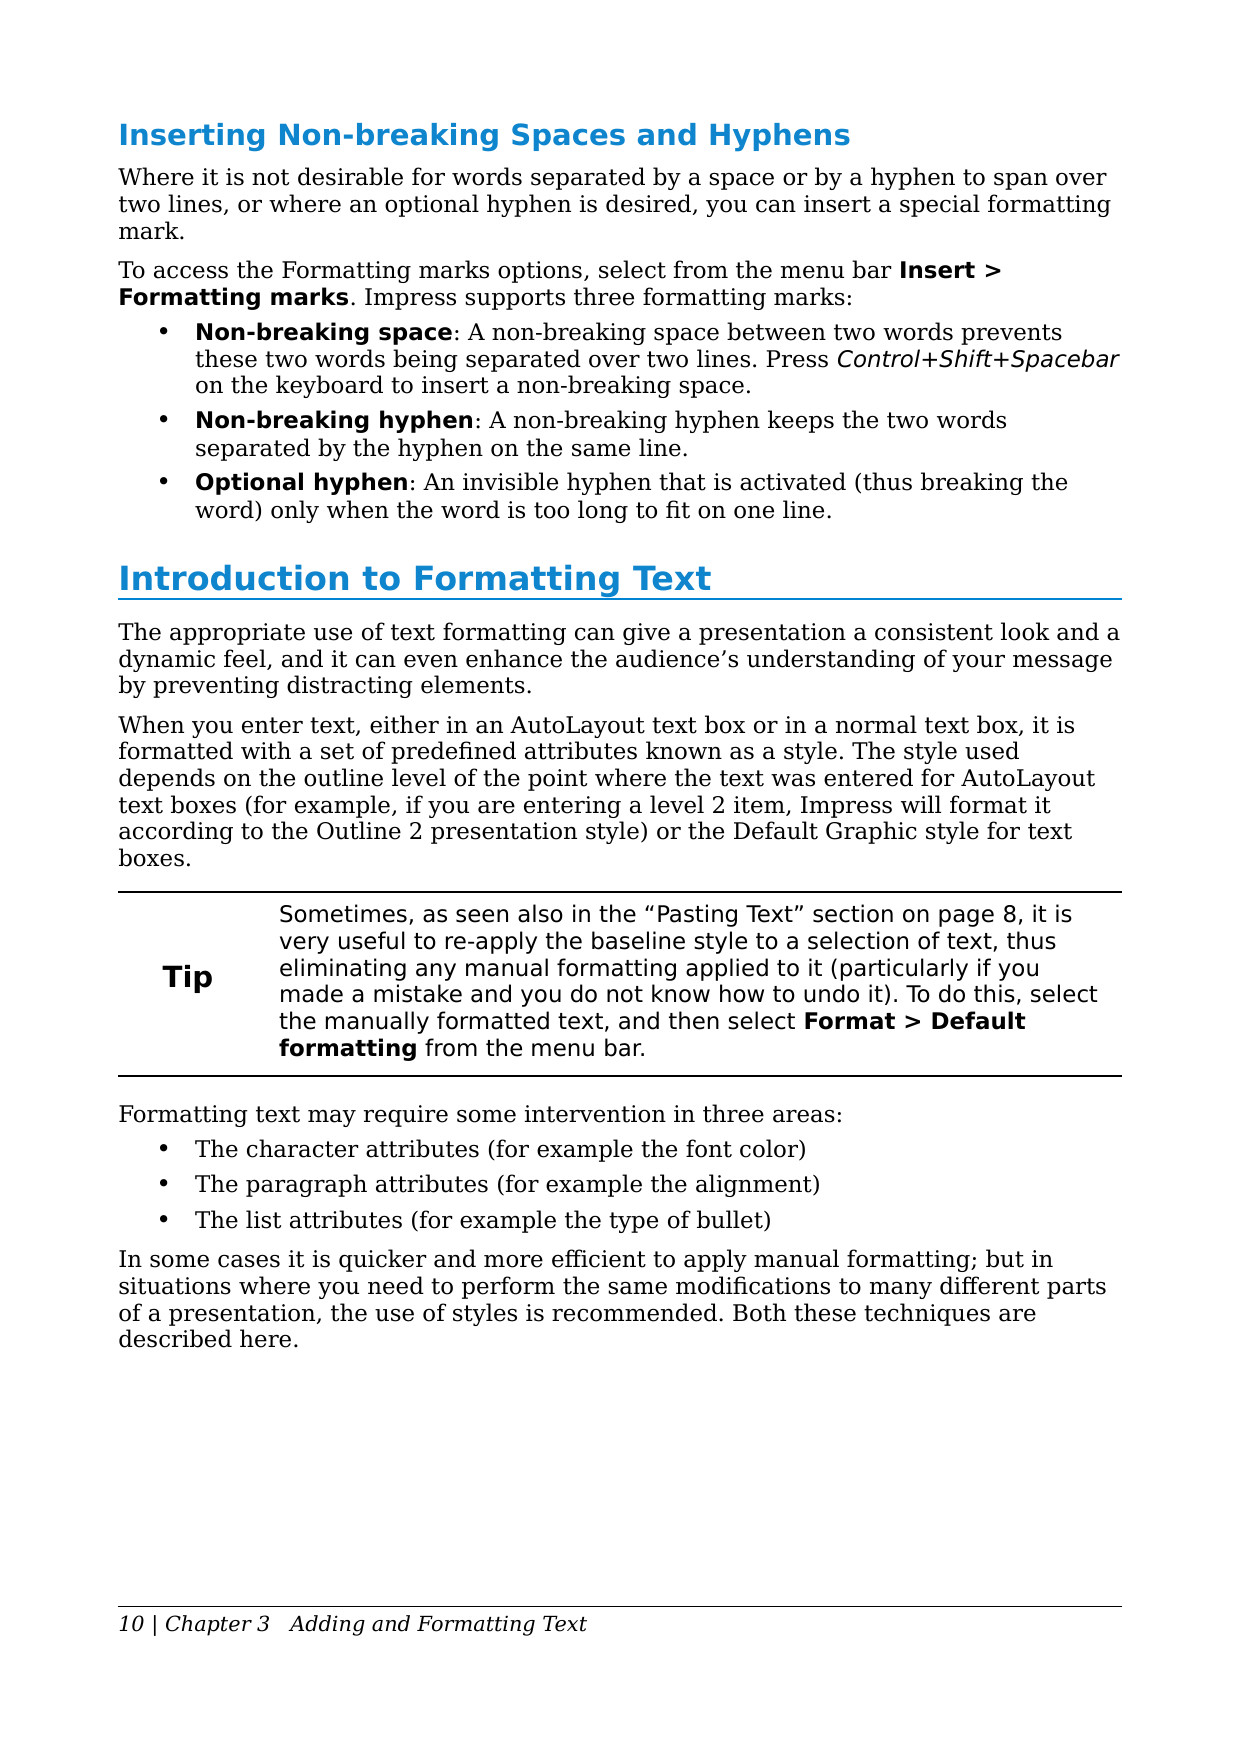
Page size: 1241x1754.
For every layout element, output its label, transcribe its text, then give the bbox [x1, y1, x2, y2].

text The appropriate use of text formatting can give a presentation a consistent look and a dynamic feel, and it can even enhance the audience’s understanding of your message by preventing distracting elements. [118, 619, 1122, 699]
text In some cases it is quicker and more efficient to apply manual formatting; but in situations where you need to perform the same modifications to many different parts of a presentation, the use of styles is recommended. Both these techniques are described here. [118, 1246, 1122, 1353]
list Formatting text may require some intervention in three areas: [118, 1101, 1122, 1127]
text Where it is not desirable for words separated by a space or by a hyphen to span over two lines, or where an optional hyphen is desired, you can insert a special formatting mark. [118, 164, 1122, 244]
list Non-breaking hyphen: A non-breaking hyphen keeps the two words separated by the hyphen on the same line. [156, 406, 1122, 461]
list Optional hyphen: An invisible hyphen that is activated (thus breaking the word) only when the word is too long to fit on one line. [156, 468, 1122, 523]
list The character attributes (for example the font color) [156, 1134, 1122, 1163]
table_header Tip [118, 893, 257, 1074]
list The list attributes (for example the type of bullet) [156, 1205, 1122, 1234]
list To access the Formatting marks options, select from the menu bar Insert > Formatting marks. Impress supports three formatting marks: [118, 257, 1122, 310]
list The paragraph attributes (for example the alignment) [156, 1169, 1122, 1198]
list When you enter text, either in an AutoLayout text box or in a normal text box, it is formatted with a set of predefined attributes known as a style. The style used depends on the outline level of the point where the text was entered for AutoLayout text boxes (for example, if you are entering a level 2 item, Impress will format it according to the Outline 2 presentation style) or the Default Graphic style for text boxes. [118, 712, 1122, 872]
subtitle Introduction to Formatting Text [118, 559, 1122, 598]
subtitle Inserting Non-breaking Spaces and Hyphens [118, 118, 1122, 152]
list Non-breaking space: A non-breaking space between two words prevents these two words being separated over two lines. Press Control+Shift+Spacebar on the keyboard to insert a non-breaking space. [156, 317, 1122, 399]
table_header Sometimes, as seen also in the “Pasting Text” section on page 8, it is very useful to re-apply the baseline style to a selection of text, thus eliminating any manual formatting applied to it (particularly if you made a mistake and you do not know how to undo it). To do this, select the manually formatted text, and then select Format > Default formatting from the menu bar. [258, 893, 1122, 1074]
